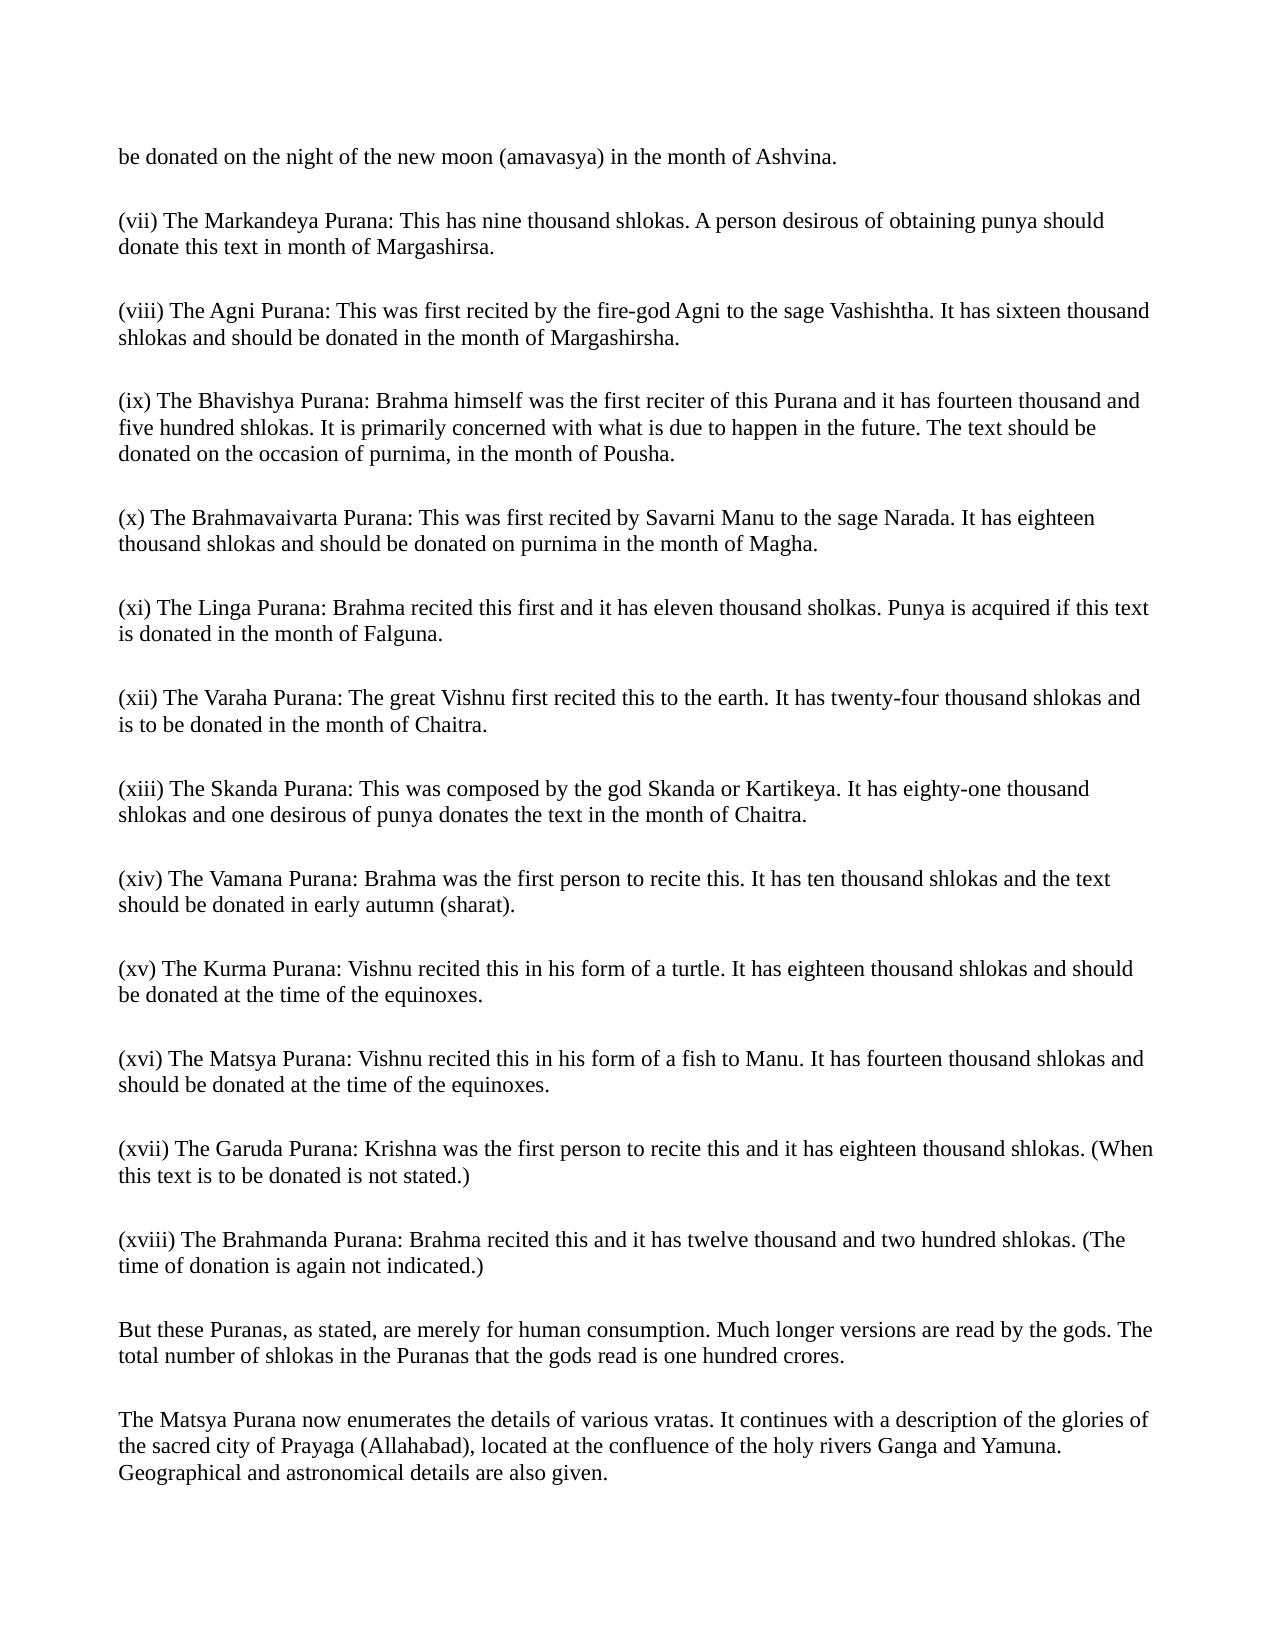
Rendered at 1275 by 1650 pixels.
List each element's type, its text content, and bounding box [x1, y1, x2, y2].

table_header be donated on the night of the new moon (amavasya) in the month of Ashvina. (vii) The Markandeya Purana: This has nine thousand shlokas. A person desirous of obtaining punya should donate this text in month of Margashirsa. (viii) The Agni Purana: This was first recited by the fire-god Agni to the sage Vashishtha. It has sixteen thousand shlokas and should be donated in the month of Margashirsha. (ix) The Bhavishya Purana: Brahma himself was the first reciter of this Purana and it has fourteen thousand and five hundred shlokas. It is primarily concerned with what is due to happen in the future. The text should be donated on the occasion of purnima, in the month of Pousha. (x) The Brahmavaivarta Purana: This was first recited by Savarni Manu to the sage Narada. It has eighteen thousand shlokas and should be donated on purnima in the month of Magha. (xi) The Linga Purana: Brahma recited this first and it has eleven thousand sholkas. Punya is acquired if this text is donated in the month of Falguna. (xii) The Varaha Purana: The great Vishnu first recited this to the earth. It has twenty-four thousand shlokas and is to be donated in the month of Chaitra. (xiii) The Skanda Purana: This was composed by the god Skanda or Kartikeya. It has eighty-one thousand shlokas and one desirous of punya donates the text in the month of Chaitra. (xiv) The Vamana Purana: Brahma was the first person to recite this. It has ten thousand shlokas and the text should be donated in early autumn (sharat). (xv) The Kurma Purana: Vishnu recited this in his form of a turtle. It has eighteen thousand shlokas and should be donated at the time of the equinoxes. (xvi) The Matsya Purana: Vishnu recited this in his form of a fish to Manu. It has fourteen thousand shlokas and should be donated at the time of the equinoxes. (xvii) The Garuda Purana: Krishna was the first person to recite this and it has eighteen thousand shlokas. (When this text is to be donated is not stated.) (xviii) The Brahmanda Purana: Brahma recited this and it has twelve thousand and two hundred shlokas. (The time of donation is again not indicated.) But these Puranas, as stated, are merely for human consumption. Much longer versions are read by the gods. The total number of shlokas in the Puranas that the gods read is one hundred crores. The Matsya Purana now enumerates the details of various vratas. It continues with a description of the glories of the sacred city of Prayaga (Allahabad), located at the confluence of the holy rivers Ganga and Yamuna. Geographical and astronomical details are also given. [118, 118, 1157, 1498]
